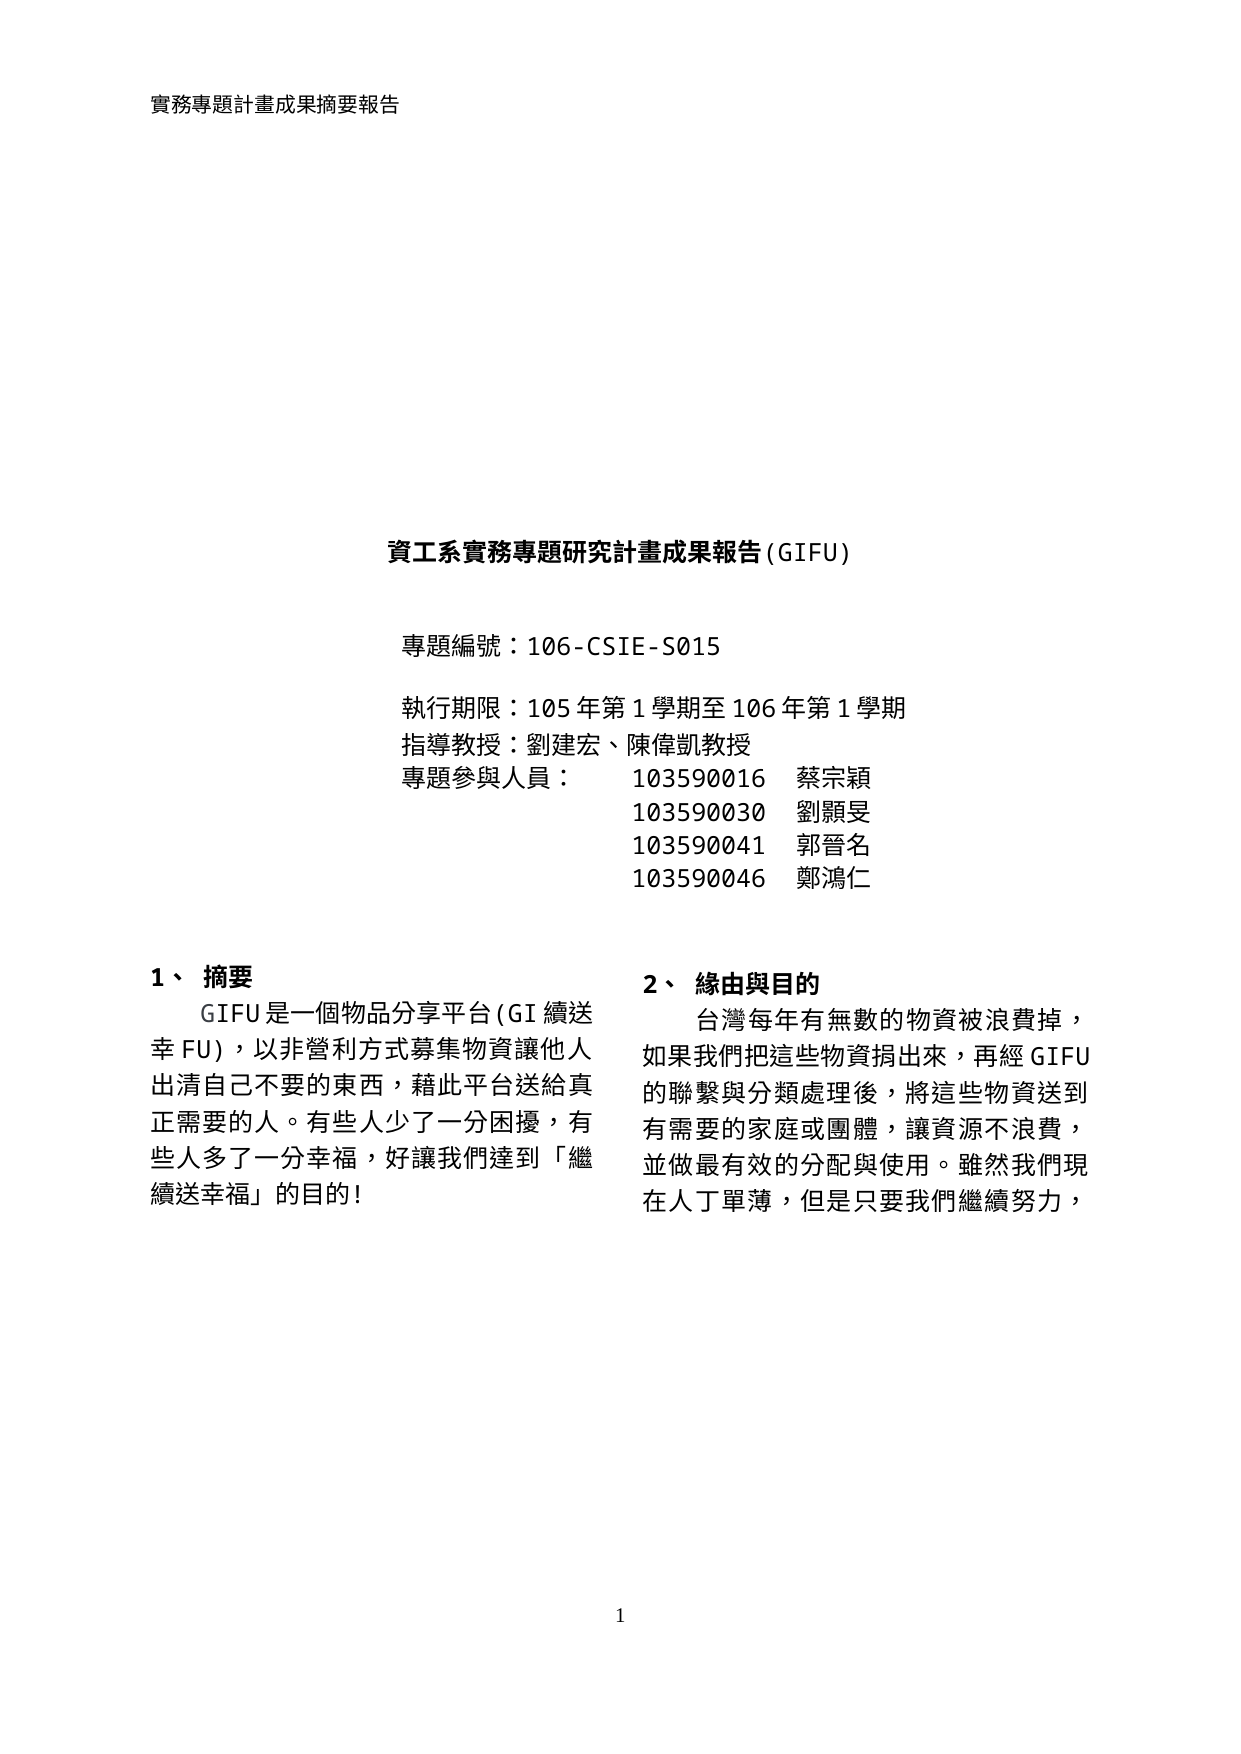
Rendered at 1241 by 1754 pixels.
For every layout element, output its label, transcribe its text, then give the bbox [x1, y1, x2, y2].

text 台灣每年有無數的物資被浪費掉，如果我們把這些物資捐出來，再經GIFU的聯繫與分類處理後，將這些物資送到有需要的家庭或團體，讓資源不浪費，並做最有效的分配與使用。雖然我們現在人丁單薄，但是只要我們繼續努力， [642, 1001, 1090, 1218]
list 摘要 [150, 957, 598, 993]
text 103590030 劉顥旻 [401, 794, 1090, 828]
text GIFU是一個物品分享平台(GI續送幸FU)，以非營利方式募集物資讓他人出清自己不要的東西，藉此平台送給真正需要的人。有些人少了一分困擾，有些人多了一分幸福，好讓我們達到「繼續送幸福」的目的! [150, 993, 593, 1211]
text 103590046 鄭鴻仁 [401, 861, 1090, 894]
text 指導教授：劉建宏、陳偉凱教授 [401, 728, 1090, 761]
text 專題編號：106-CSIE-S015 [401, 603, 1090, 665]
text 資工系實務專題研究計畫成果報告(GIFU) [150, 532, 1090, 569]
text 專題參與人員： 103590016 蔡宗穎 [401, 761, 1090, 794]
text 103590041 郭晉名 [401, 828, 1090, 861]
text 執行期限：105年第1學期至106年第1學期 [401, 665, 1090, 728]
list 緣由與目的 [642, 964, 1090, 1001]
